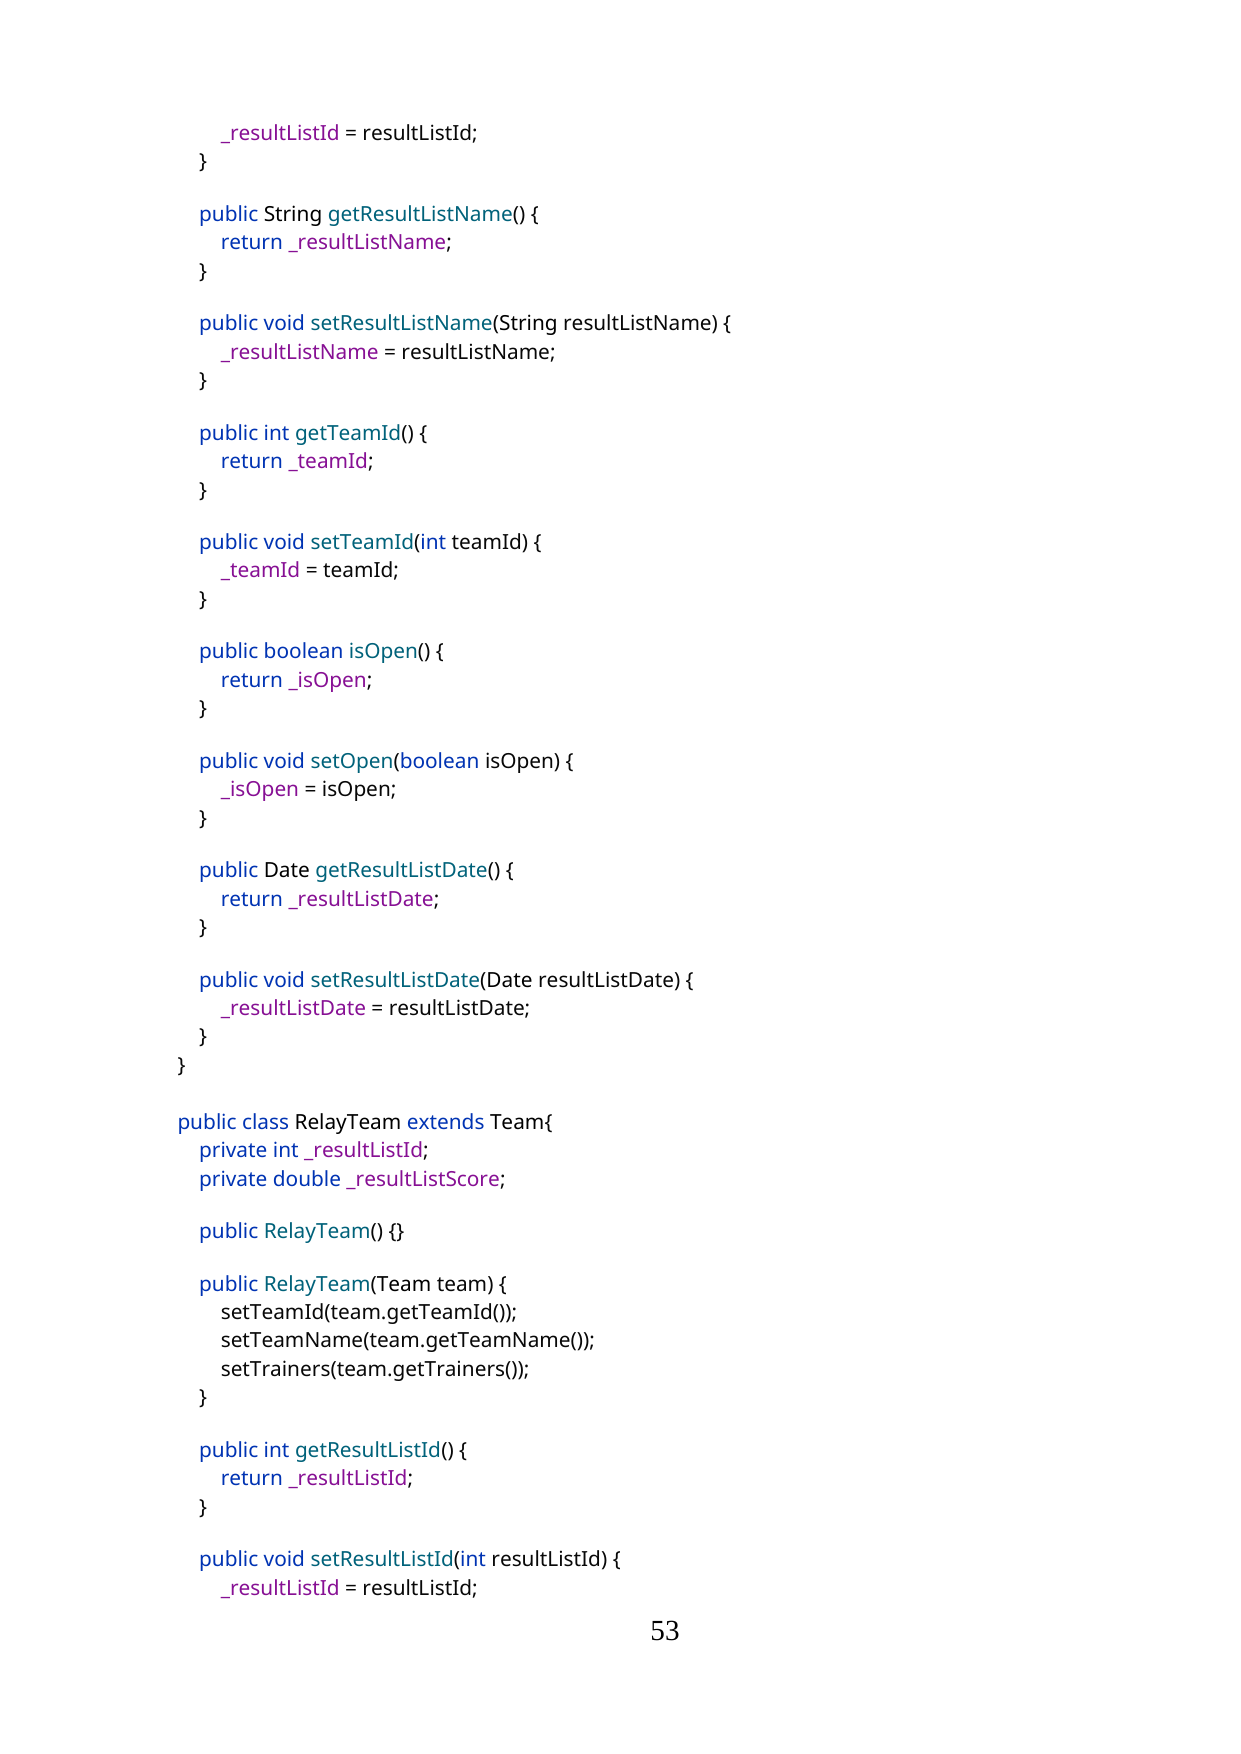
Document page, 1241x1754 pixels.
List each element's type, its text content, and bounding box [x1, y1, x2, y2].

text _resultListId = resultListId; } public String getResultListName() { return _resultListName; } public void setResultListName(String resultListName) { _resultListName = resultListName; } public int getTeamId() { return _teamId; } public void setTeamId(int teamId) { _teamId = teamId; } public boolean isOpen() { return _isOpen; } public void setOpen(boolean isOpen) { _isOpen = isOpen; } public Date getResultListDate() { return _resultListDate; } public void setResultListDate(Date resultListDate) { _resultListDate = resultListDate; } } [177, 118, 1152, 1078]
text public class RelayTeam extends Team{ private int _resultListId; private double _resultListScore; public RelayTeam() {} public RelayTeam(Team team) { setTeamId(team.getTeamId()); setTeamName(team.getTeamName()); setTrainers(team.getTrainers()); } public int getResultListId() { return _resultListId; } public void setResultListId(int resultListId) { _resultListId = resultListId; [177, 1107, 1152, 1601]
